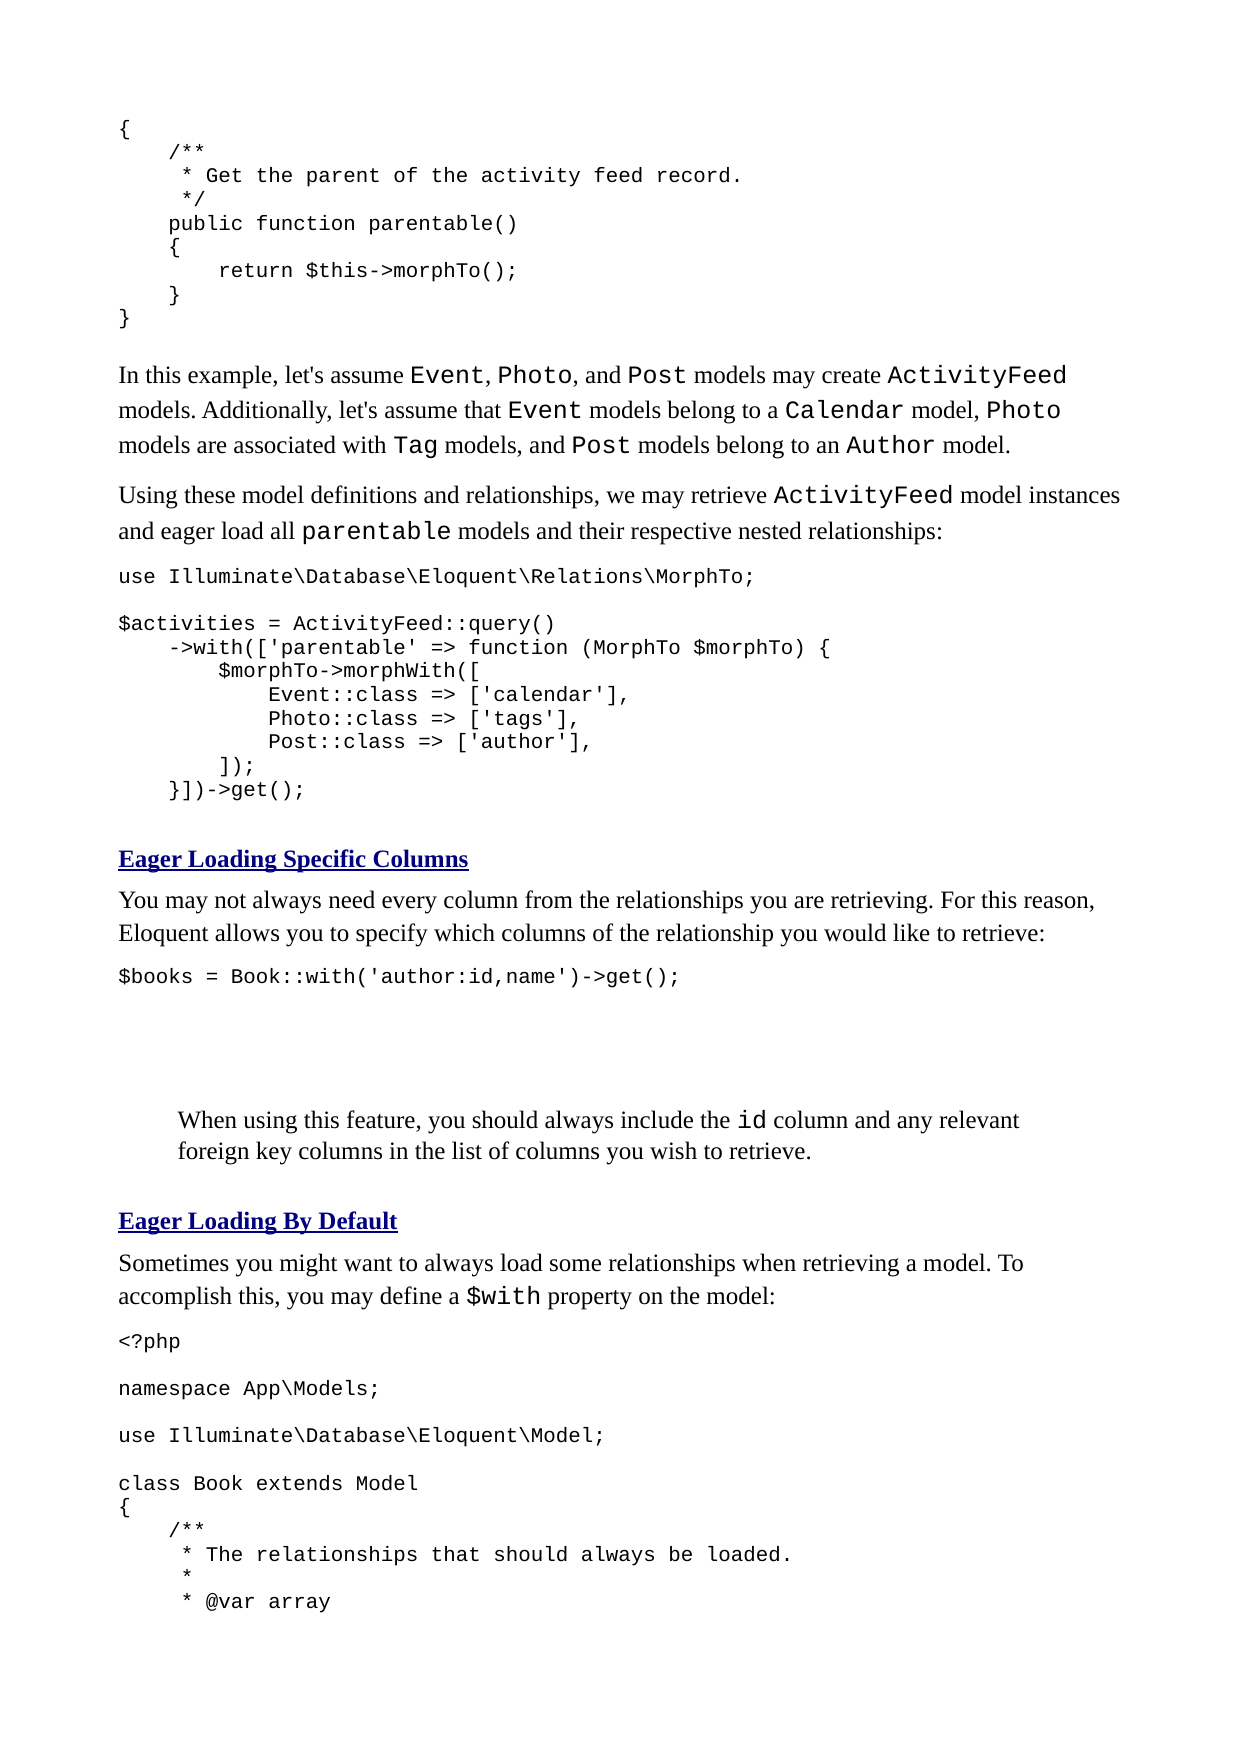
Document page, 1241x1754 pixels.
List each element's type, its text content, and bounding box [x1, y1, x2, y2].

text { [118, 1496, 1122, 1520]
text Using these model definitions and relationships, we may retrieve ActivityFeed model instances and eager load all parentable models and their respective nested relationships: [118, 481, 1122, 547]
text }])->get(); [118, 778, 1122, 802]
text Sometimes you might want to always load some relationships when retrieving a model. To accomplish this, you may define a $with property on the model: [118, 1248, 1122, 1312]
text class Book extends Model [118, 1473, 1122, 1496]
text return $this->morphTo(); [118, 260, 1122, 284]
subtitle Eager Loading Specific Columns [118, 844, 1122, 873]
text */ [118, 189, 1122, 213]
text { [118, 236, 1122, 260]
text * @var array [118, 1591, 1122, 1614]
text * The relationships that should always be loaded. [118, 1543, 1122, 1567]
text /** [118, 1520, 1122, 1543]
text * [118, 1567, 1122, 1591]
text $books = Book::with('author:id,name')->get(); [118, 966, 1122, 990]
text } [118, 284, 1122, 307]
text In this example, let's assume Event, Photo, and Post models may create ActivityFeed models. Additionally, let's assume that Event models belong to a Calendar model, Photo models are associated with Tag models, and Post models belong to an Author model. [118, 360, 1122, 461]
text $morphTo->morphWith([ [118, 660, 1122, 684]
text When using this feature, you should always include the id column and any relevant foreign key columns in the list of columns you wish to retrieve. [177, 1105, 1063, 1164]
text ]); [118, 755, 1122, 778]
text <?php [118, 1331, 1122, 1354]
subtitle Eager Loading By Default [118, 1206, 1122, 1235]
text use Illuminate\Database\Eloquent\Relations\MorphTo; [118, 566, 1122, 589]
text * Get the parent of the activity feed record. [118, 165, 1122, 189]
text /** [118, 142, 1122, 165]
text namespace App\Models; [118, 1378, 1122, 1402]
text $activities = ActivityFeed::query() [118, 613, 1122, 637]
text Event::class => ['calendar'], [118, 684, 1122, 708]
text public function parentable() [118, 213, 1122, 236]
text Photo::class => ['tags'], [118, 708, 1122, 731]
text use Illuminate\Database\Eloquent\Model; [118, 1425, 1122, 1449]
text { [118, 118, 1122, 142]
text You may not always need every column from the relationships you are retrieving. For this reason, Eloquent allows you to specify which columns of the relationship you would like to retrieve: [118, 885, 1122, 947]
text Post::class => ['author'], [118, 731, 1122, 755]
text } [118, 307, 1122, 331]
text ->with(['parentable' => function (MorphTo $morphTo) { [118, 637, 1122, 660]
